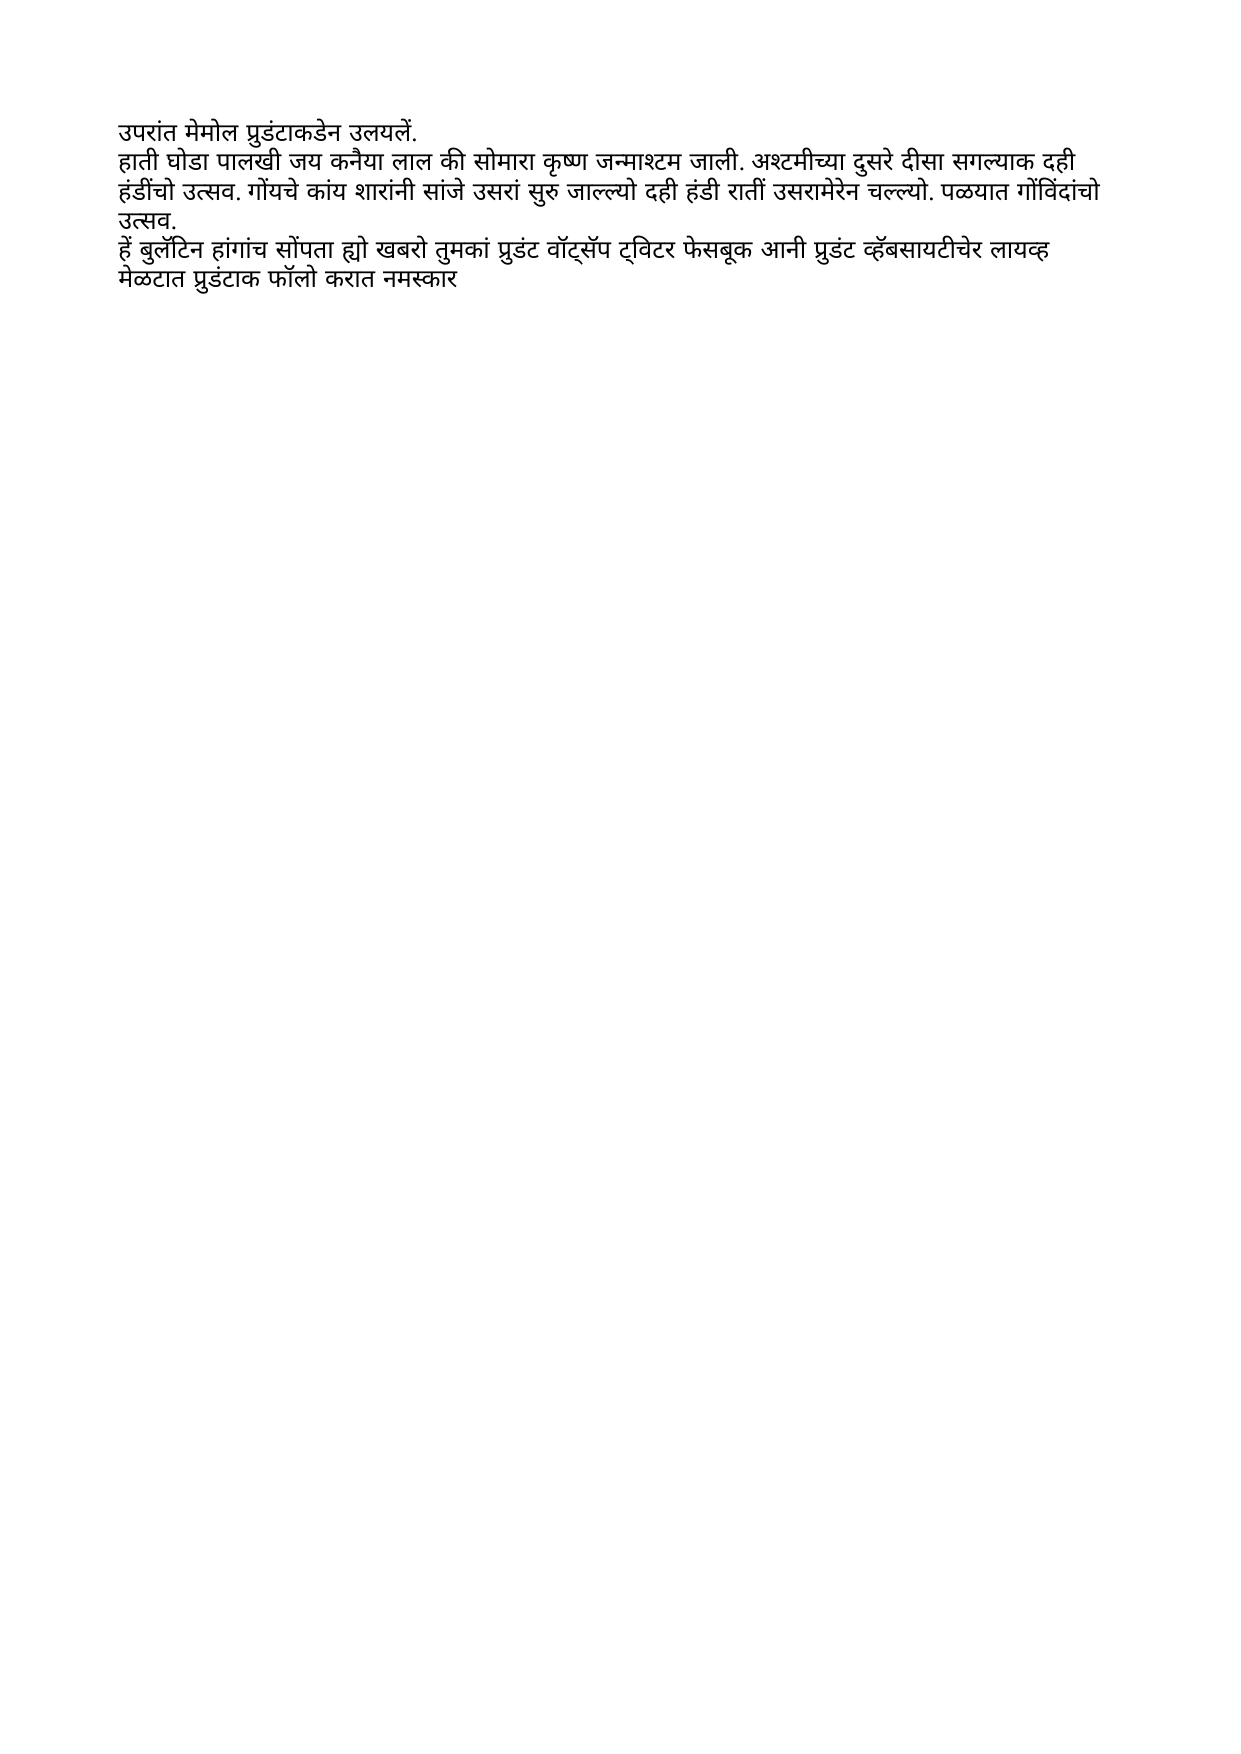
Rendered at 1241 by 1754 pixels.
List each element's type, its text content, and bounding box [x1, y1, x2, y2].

text हाती घोडा पालखी जय कनैया लाल की सोमारा कृष्ण जन्माश्टम जाली. अश्टमीच्या दुसरे दीसा सगल्याक दही हंडींचो उत्सव. गोंयचे कांय शारांनी सांजे उसरां सुरु जाल्ल्यो दही हंडी रातीं उसरामेरेन चल्ल्यो. पळयात गोंविंदांचो उत्सव. [118, 147, 1122, 235]
text हें बुलॅटिन हांगांच सोंपता ह्यो खबरो तुमकां प्रुडंट वॉट्सॅप ट्विटर फेसबूक आनी प्रुडंट व्हॅबसायटीचेर लायव्ह मेळटात प्रुडंटाक फॉलो करात नमस्कार [118, 235, 1122, 293]
text उपरांत मेमोल प्रुडंटाकडेन उलयलें. [118, 118, 1122, 147]
